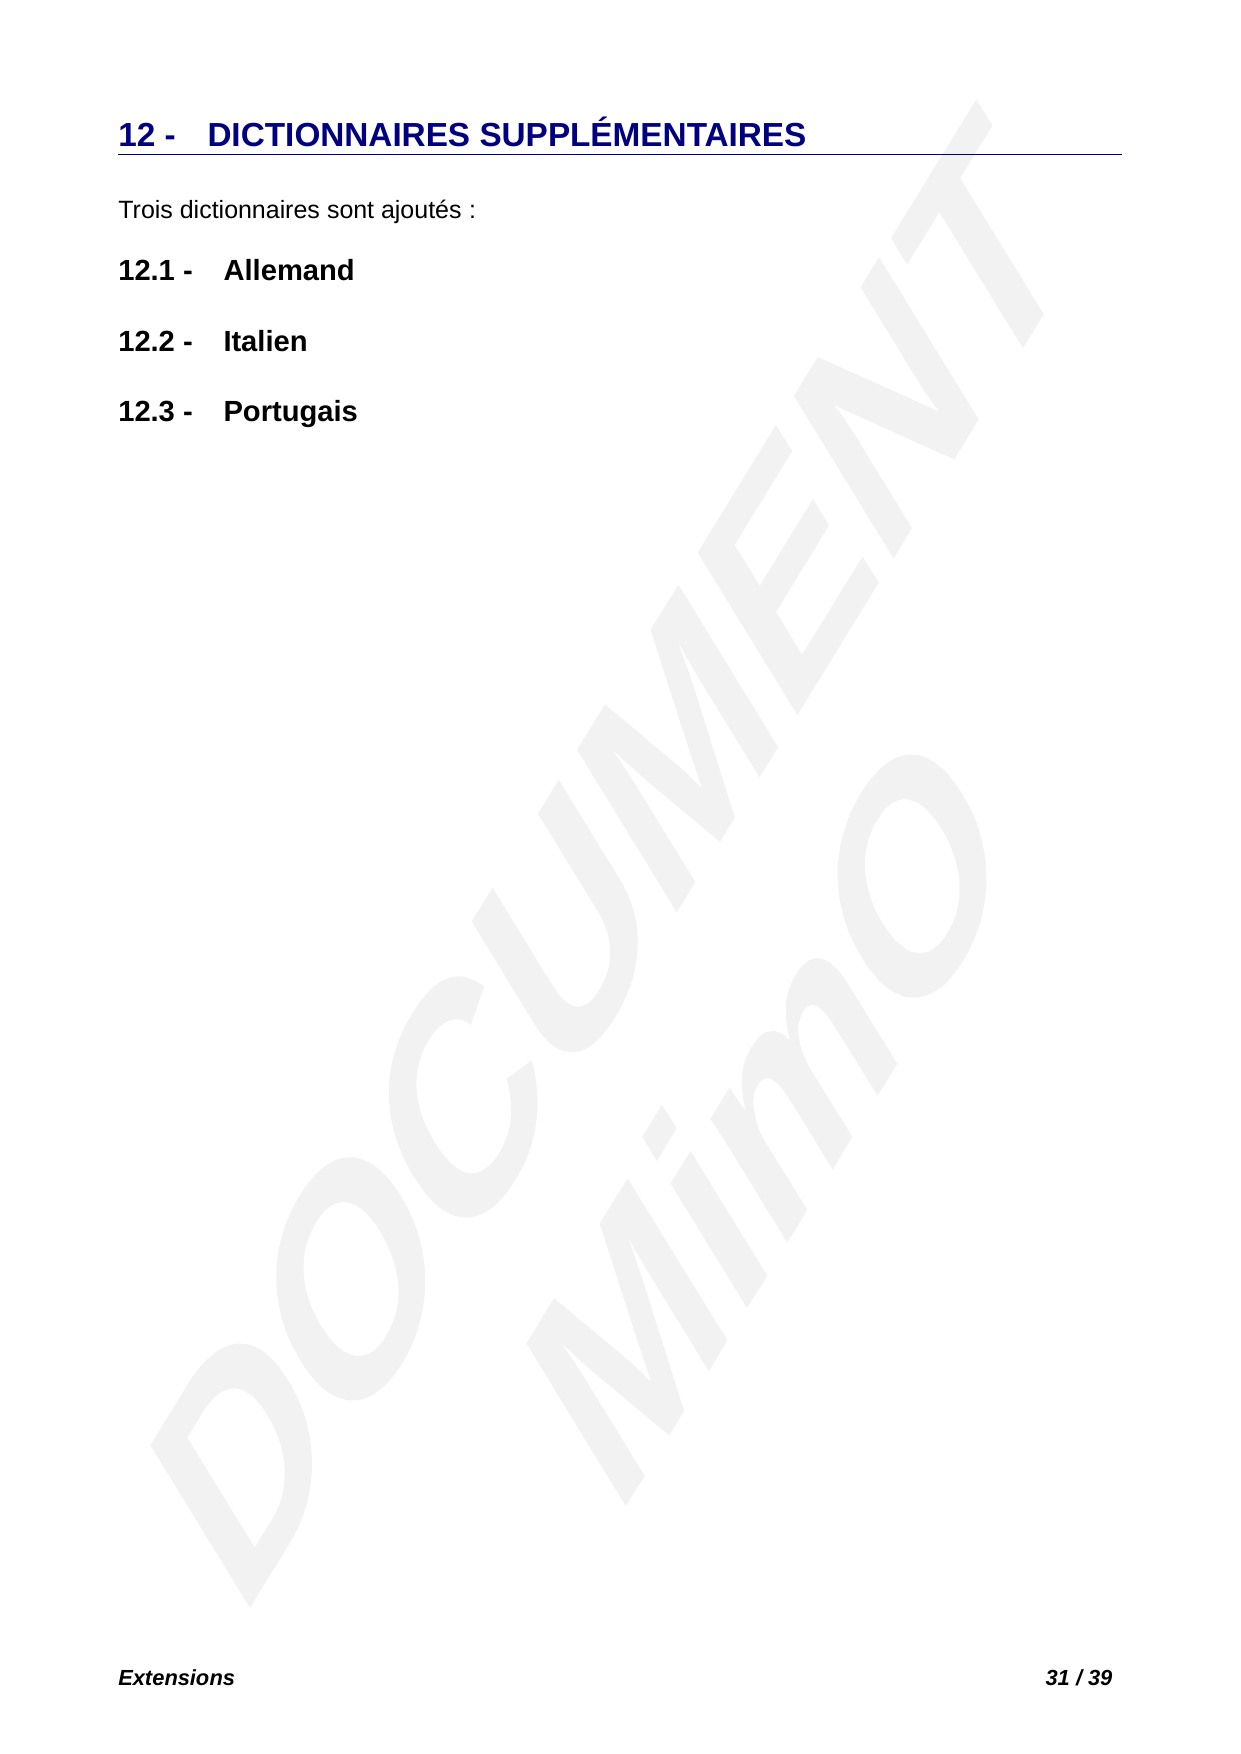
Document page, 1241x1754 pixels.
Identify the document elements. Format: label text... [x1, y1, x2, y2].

subtitle Allemand [118, 254, 1122, 287]
subtitle Italien [118, 324, 1122, 357]
subtitle Portugais [118, 395, 1122, 427]
text Trois dictionnaires sont ajoutés : [118, 192, 1122, 225]
subtitle Dictionnaires supplémentaires [118, 116, 1122, 154]
